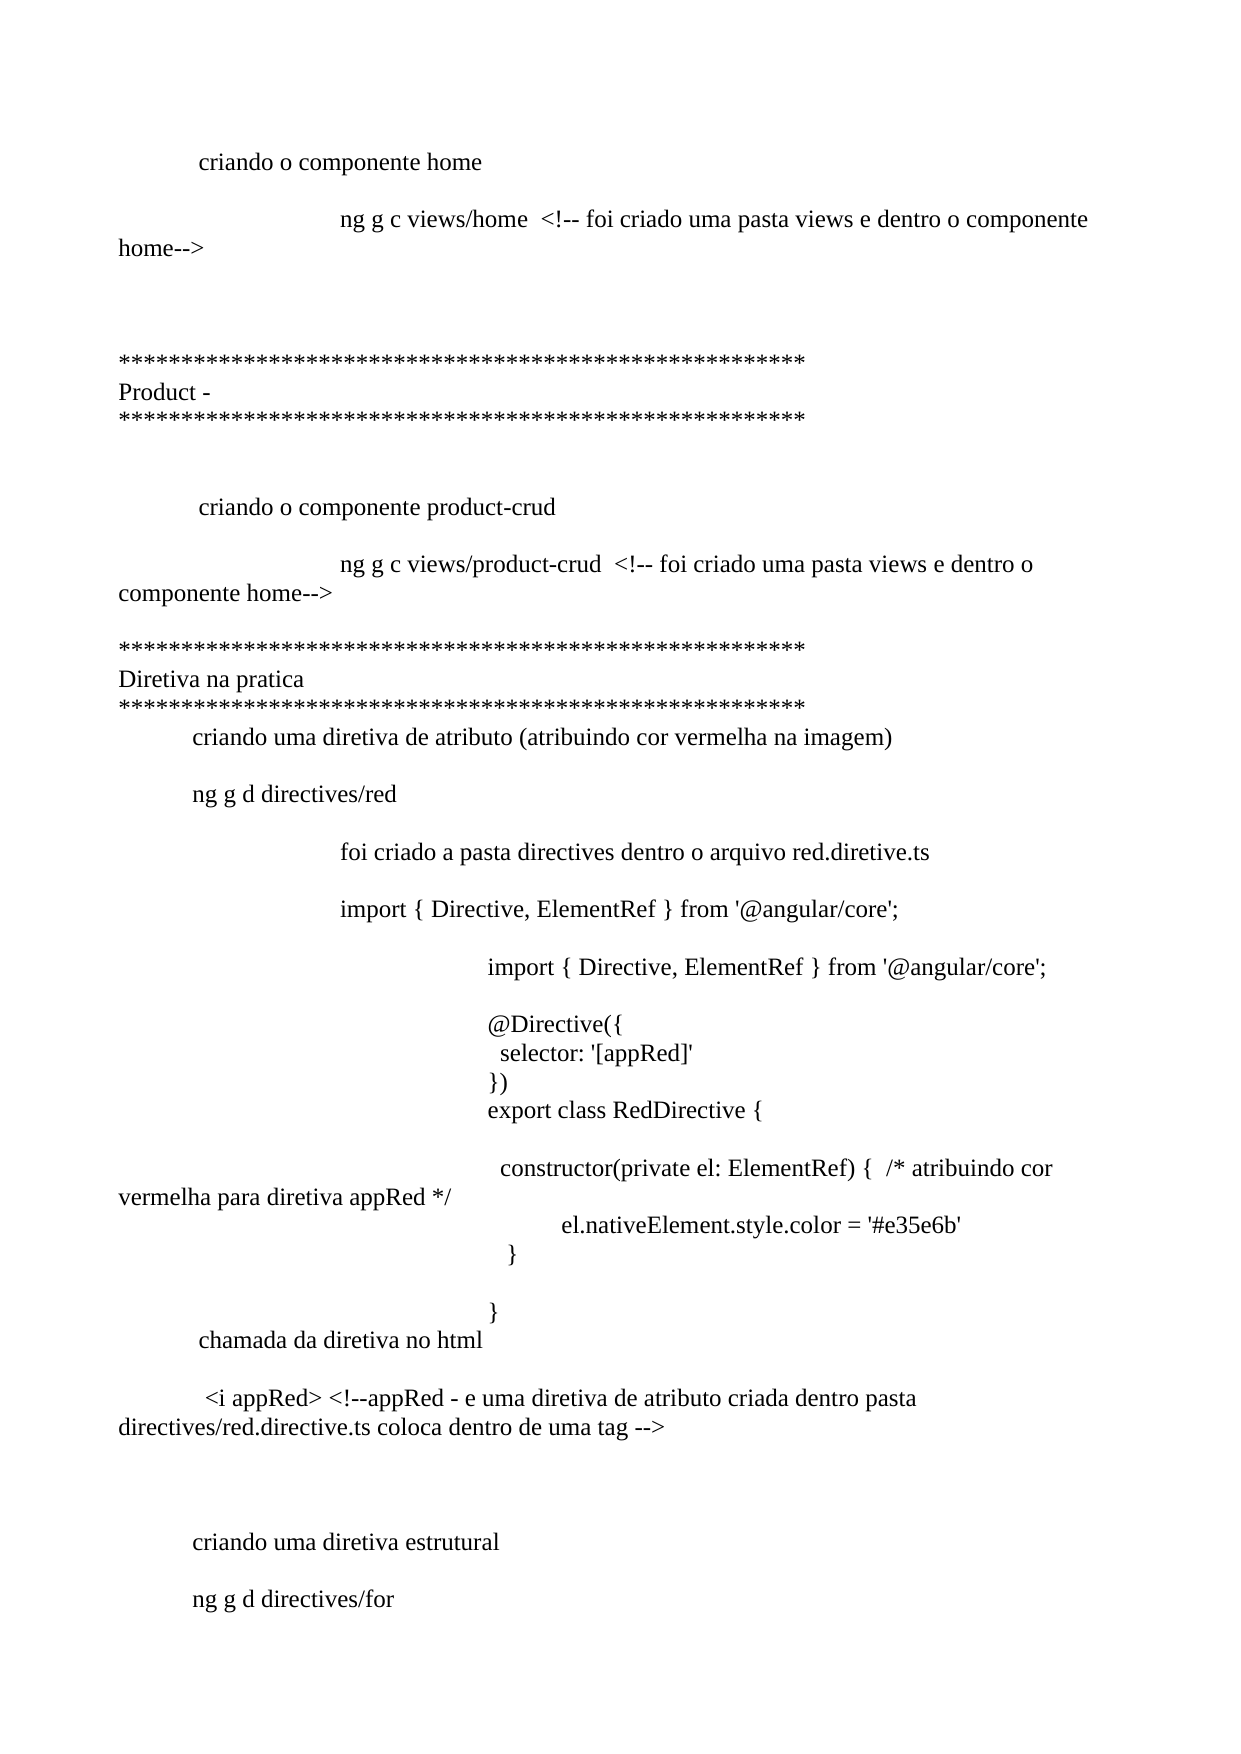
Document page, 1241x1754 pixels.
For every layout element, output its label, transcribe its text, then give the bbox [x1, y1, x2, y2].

text constructor(private el: ElementRef) { /* atribuindo cor vermelha para diretiva appRed */ [118, 1153, 1122, 1211]
text <i appRed> <!--appRed - e uma diretiva de atributo criada dentro pasta directives/red.directive.ts coloca dentro de uma tag --> [118, 1383, 1122, 1441]
text ng g d directives/red [118, 779, 1122, 808]
text import { Directive, ElementRef } from '@angular/core'; [118, 894, 1122, 923]
text Diretiva na pratica [118, 664, 1122, 693]
text ******************************************************* [118, 636, 1122, 664]
text Product - [118, 377, 1122, 406]
text ******************************************************* [118, 406, 1122, 434]
text el.nativeElement.style.color = '#e35e6b' [118, 1211, 1122, 1239]
text criando o componente product-crud [118, 492, 1122, 521]
text @Directive({ [118, 1009, 1122, 1038]
text ******************************************************* [118, 693, 1122, 722]
text selector: '[appRed]' [118, 1038, 1122, 1067]
text ng g c views/product-crud <!-- foi criado uma pasta views e dentro o componente home--> [118, 549, 1122, 607]
text ng g d directives/for [118, 1584, 1122, 1613]
text ******************************************************* [118, 348, 1122, 377]
text criando o componente home [118, 147, 1122, 176]
text } [118, 1239, 1122, 1268]
text }) [118, 1067, 1122, 1096]
text import { Directive, ElementRef } from '@angular/core'; [118, 952, 1122, 981]
text criando uma diretiva estrutural [118, 1527, 1122, 1556]
text foi criado a pasta directives dentro o arquivo red.diretive.ts [118, 837, 1122, 866]
text export class RedDirective { [118, 1096, 1122, 1124]
text chamada da diretiva no html [118, 1326, 1122, 1354]
text } [118, 1297, 1122, 1326]
text criando uma diretiva de atributo (atribuindo cor vermelha na imagem) [118, 722, 1122, 751]
text ng g c views/home <!-- foi criado uma pasta views e dentro o componente home--> [118, 204, 1122, 262]
